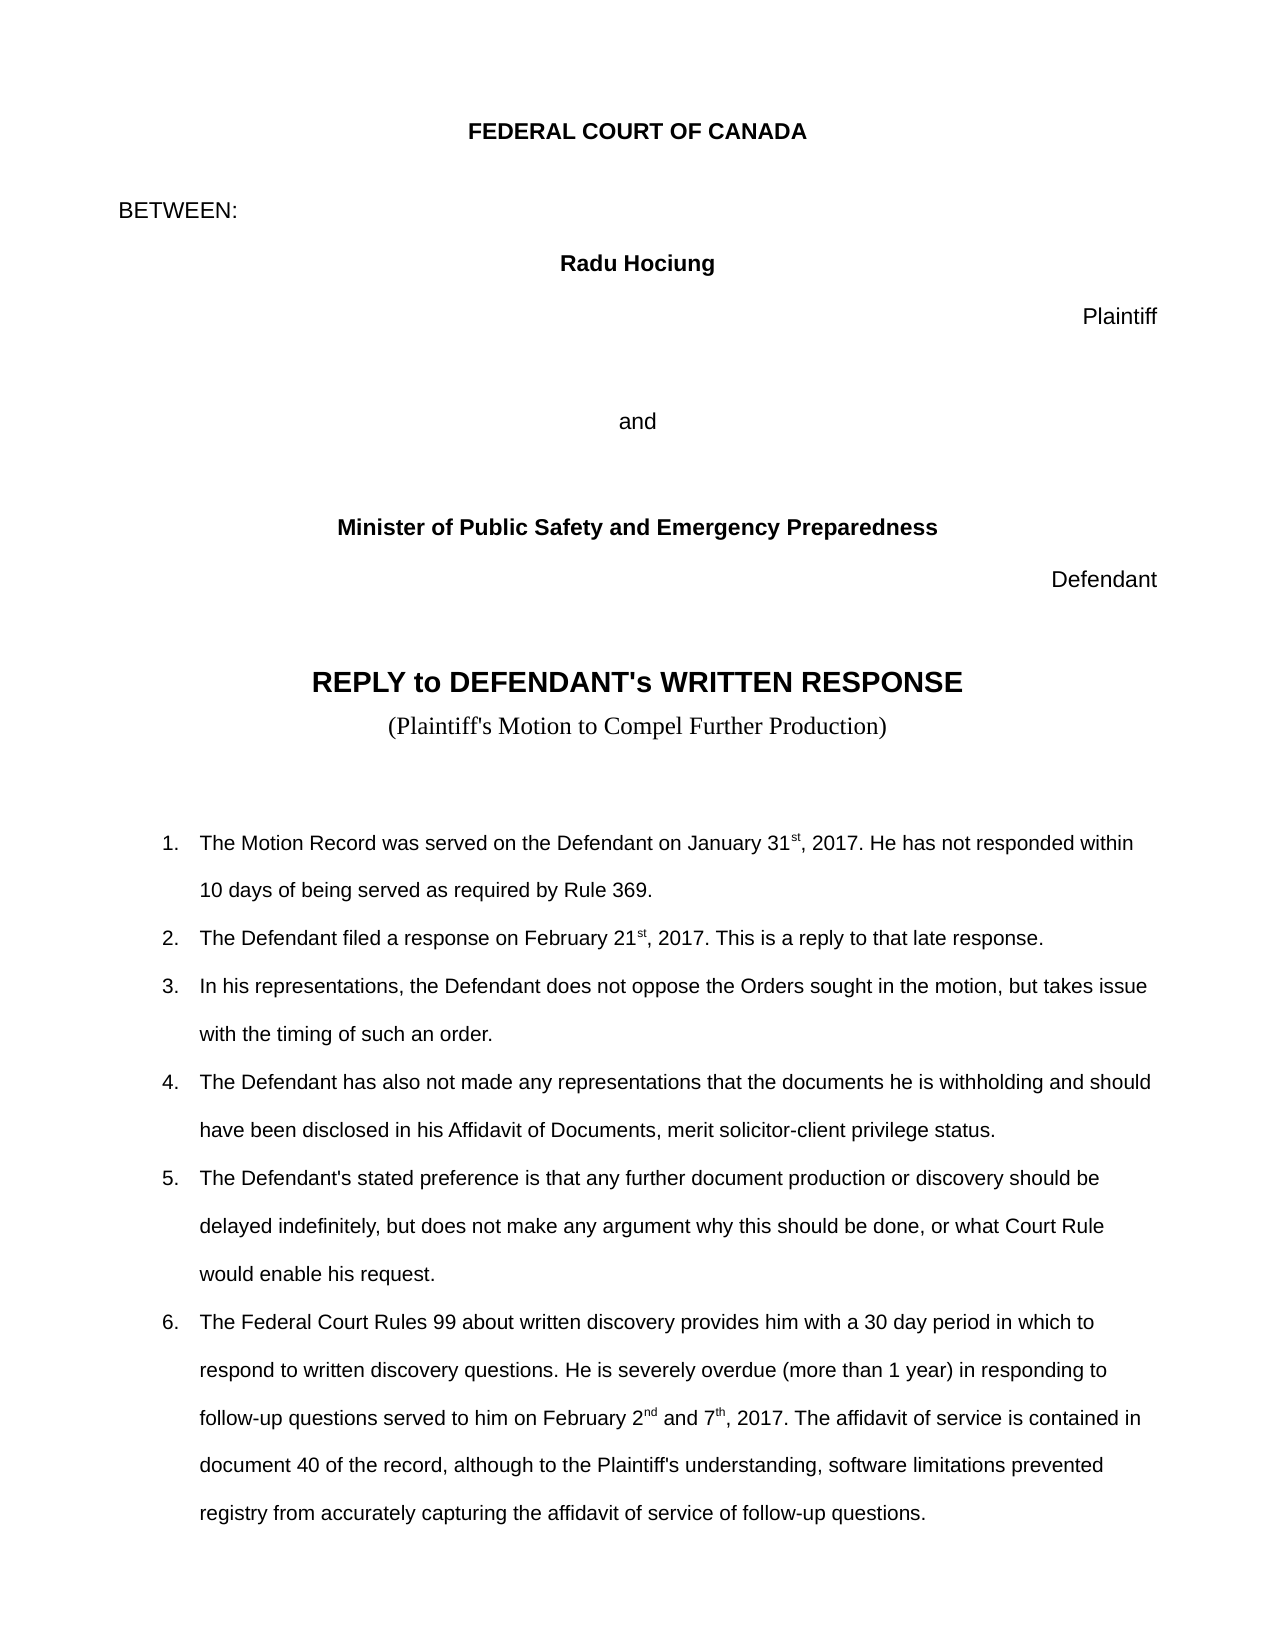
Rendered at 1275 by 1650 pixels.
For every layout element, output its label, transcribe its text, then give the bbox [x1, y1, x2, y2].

subtitle In his representations, the Defendant does not oppose the Orders sought in the motion, but takes issue with the timing of such an order. [162, 974, 1157, 1046]
subtitle The Motion Record was served on the Defendant on January 31st, 2017. He has not responded within 10 days of being served as required by Rule 369. [162, 830, 1157, 902]
subtitle and [118, 408, 1157, 434]
subtitle The Defendant's stated preference is that any further document production or discovery should be delayed indefinitely, but does not make any argument why this should be done, or what Court Rule would enable his request. [162, 1166, 1157, 1286]
subtitle Plaintiff [118, 303, 1157, 329]
subtitle BETWEEN: [118, 197, 1157, 223]
subtitle The Defendant filed a response on February 21st, 2017. This is a reply to that late response. [162, 926, 1157, 950]
subtitle FEDERAL COURT OF CANADA [118, 118, 1157, 144]
subtitle Defendant [118, 566, 1157, 592]
subtitle REPLY to DEFENDANT's WRITTEN RESPONSE [118, 665, 1157, 699]
subtitle Minister of Public Safety and Emergency Preparedness [118, 513, 1157, 540]
subtitle (Plaintiff's Motion to Compel Further Production) [118, 711, 1157, 740]
subtitle The Federal Court Rules 99 about written discovery provides him with a 30 day period in which to respond to written discovery questions. He is severely overdue (more than 1 year) in responding to follow-up questions served to him on February 2nd and 7th, 2017. The affidavit of service is contained in document 40 of the record, although to the Plaintiff's understanding, software limitations prevented registry from accurately capturing the affidavit of service of follow-up questions. [162, 1309, 1157, 1525]
subtitle Radu Hociung [118, 250, 1157, 276]
subtitle The Defendant has also not made any representations that the documents he is withholding and should have been disclosed in his Affidavit of Documents, merit solicitor-client privilege status. [162, 1070, 1157, 1142]
